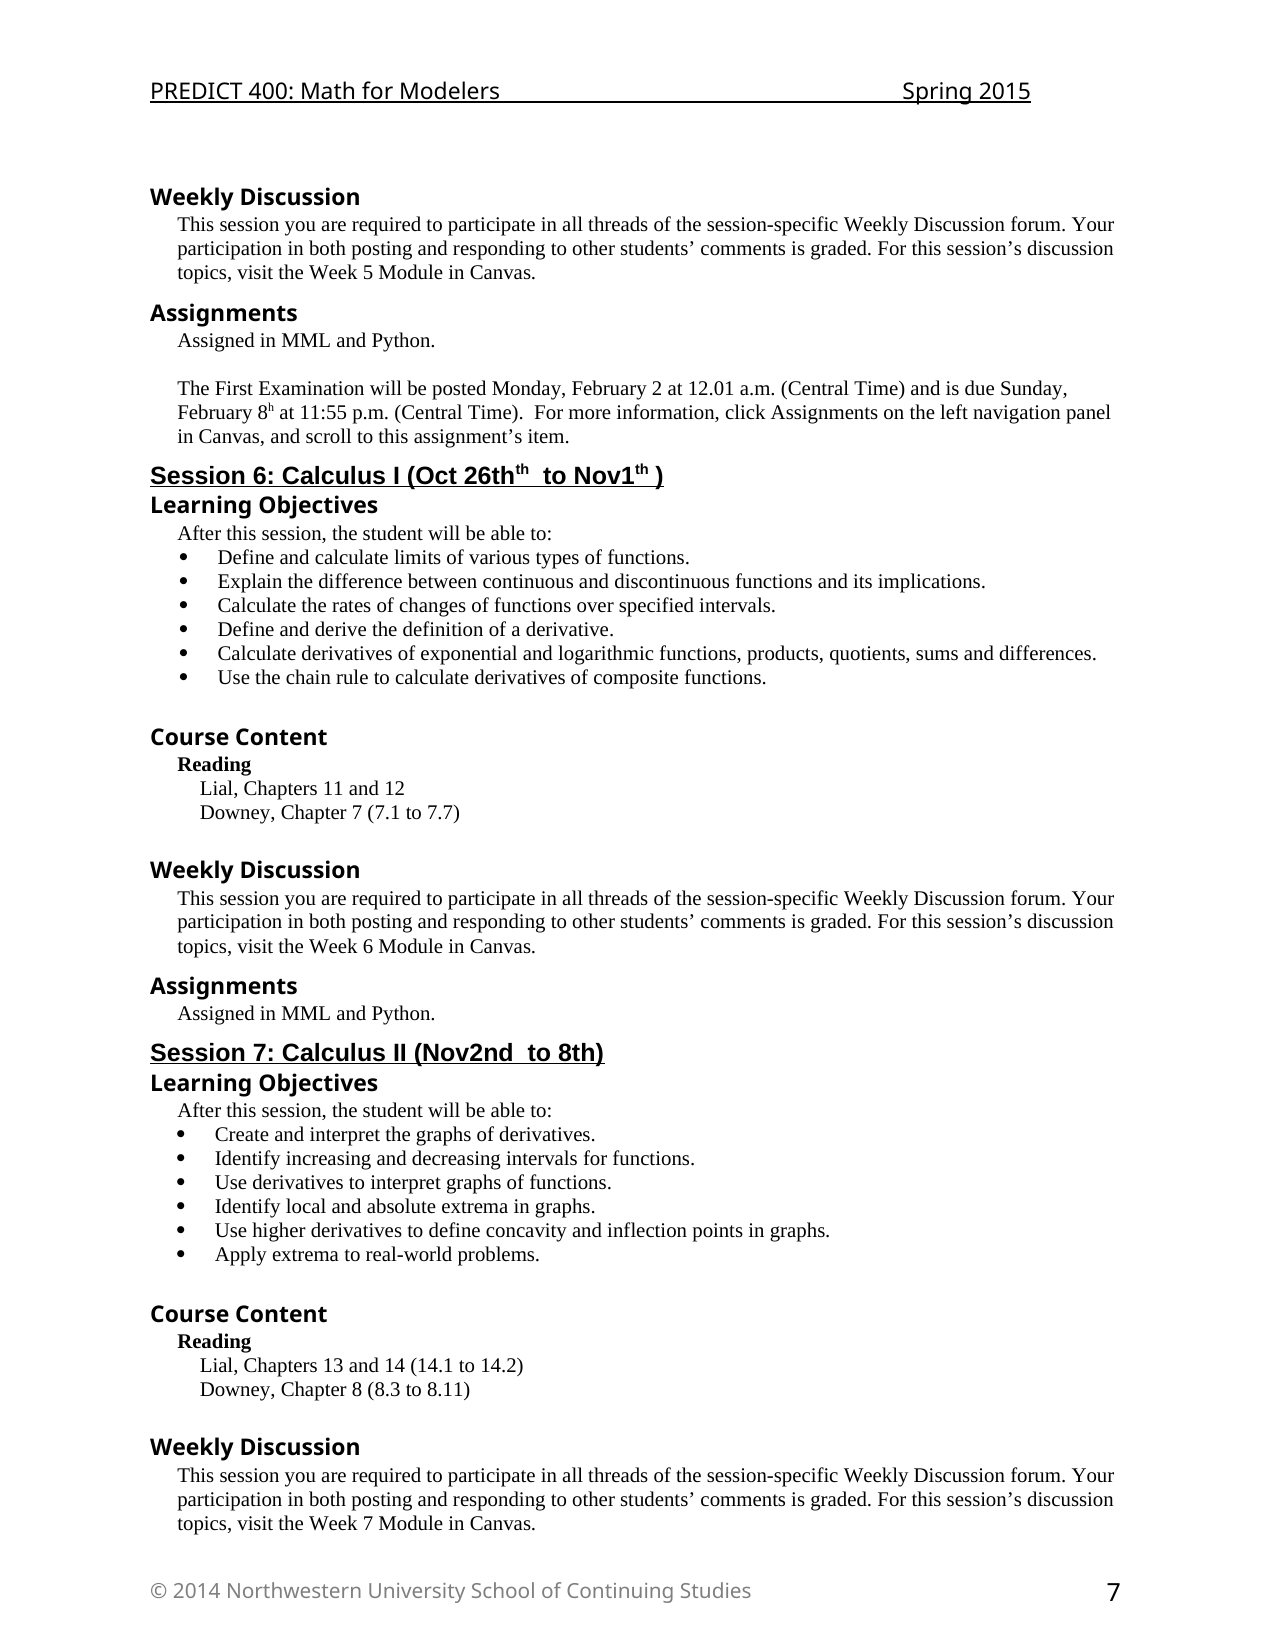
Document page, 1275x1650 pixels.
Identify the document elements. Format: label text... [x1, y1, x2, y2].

text Session 7: Calculus II (Nov2nd to 8th) [150, 1038, 1125, 1067]
list Define and calculate limits of various types of functions. [180, 545, 1125, 569]
list Calculate the rates of changes of functions over specified intervals. [180, 593, 1125, 617]
text Weekly Discussion [150, 1431, 1125, 1463]
list Create and interpret the graphs of derivatives. [177, 1122, 1125, 1146]
text Reading [177, 752, 1125, 776]
text This session you are required to participate in all threads of the session-specific Weekly Discussion forum. Your participation in both posting and responding to other students’ comments is graded. For this session’s discussion topics, visit the Week 7 Module in Canvas. [177, 1463, 1125, 1535]
list Use higher derivatives to define concavity and inflection points in graphs. [177, 1218, 1125, 1242]
text Lial, Chapters 13 and 14 (14.1 to 14.2) Downey, Chapter 8 (8.3 to 8.11) [199, 1353, 1125, 1425]
text Course Content [150, 720, 1125, 752]
text Reading [177, 1329, 1125, 1353]
text After this session, the student will be able to: [177, 521, 1125, 545]
text Weekly Discussion [150, 181, 1125, 212]
text After this session, the student will be able to: [177, 1098, 1125, 1122]
text This session you are required to participate in all threads of the session-specific Weekly Discussion forum. Your participation in both posting and responding to other students’ comments is graded. For this session’s discussion topics, visit the Week 6 Module in Canvas. [177, 885, 1125, 958]
text Assignments [150, 970, 1125, 1001]
text Weekly Discussion [150, 854, 1125, 885]
text Learning Objectives [150, 1067, 1125, 1098]
text Course Content [150, 1298, 1125, 1329]
list Define and derive the definition of a derivative. [180, 617, 1125, 641]
list Use derivatives to interpret graphs of functions. [177, 1170, 1125, 1194]
list Identify increasing and decreasing intervals for functions. [177, 1146, 1125, 1170]
text Assigned in MML and Python. [177, 1001, 1125, 1025]
list Identify local and absolute extrema in graphs. [177, 1194, 1125, 1218]
list Calculate derivatives of exponential and logarithmic functions, products, quotients, sums and differences. [180, 641, 1125, 665]
text Learning Objectives [150, 489, 1125, 521]
text The First Examination will be posted Monday, February 2 at 12.01 a.m. (Central Time) and is due Sunday, February 8h at 11:55 p.m. (Central Time). For more information, click Assignments on the left navigation panel in Canvas, and scroll to this assignment’s item. [177, 376, 1125, 448]
text Assigned in MML and Python. [177, 328, 1125, 352]
list Use the chain rule to calculate derivatives of composite functions. [180, 665, 1125, 689]
text Session 6: Calculus I (Oct 26thth to Nov1th ) [150, 461, 1125, 489]
text This session you are required to participate in all threads of the session-specific Weekly Discussion forum. Your participation in both posting and responding to other students’ comments is graded. For this session’s discussion topics, visit the Week 5 Module in Canvas. [177, 212, 1125, 284]
text Assignments [150, 297, 1125, 328]
list Explain the difference between continuous and discontinuous functions and its implications. [180, 569, 1125, 593]
text Lial, Chapters 11 and 12 Downey, Chapter 7 (7.1 to 7.7) [199, 776, 1125, 848]
list Apply extrema to real-world problems. [177, 1242, 1125, 1266]
